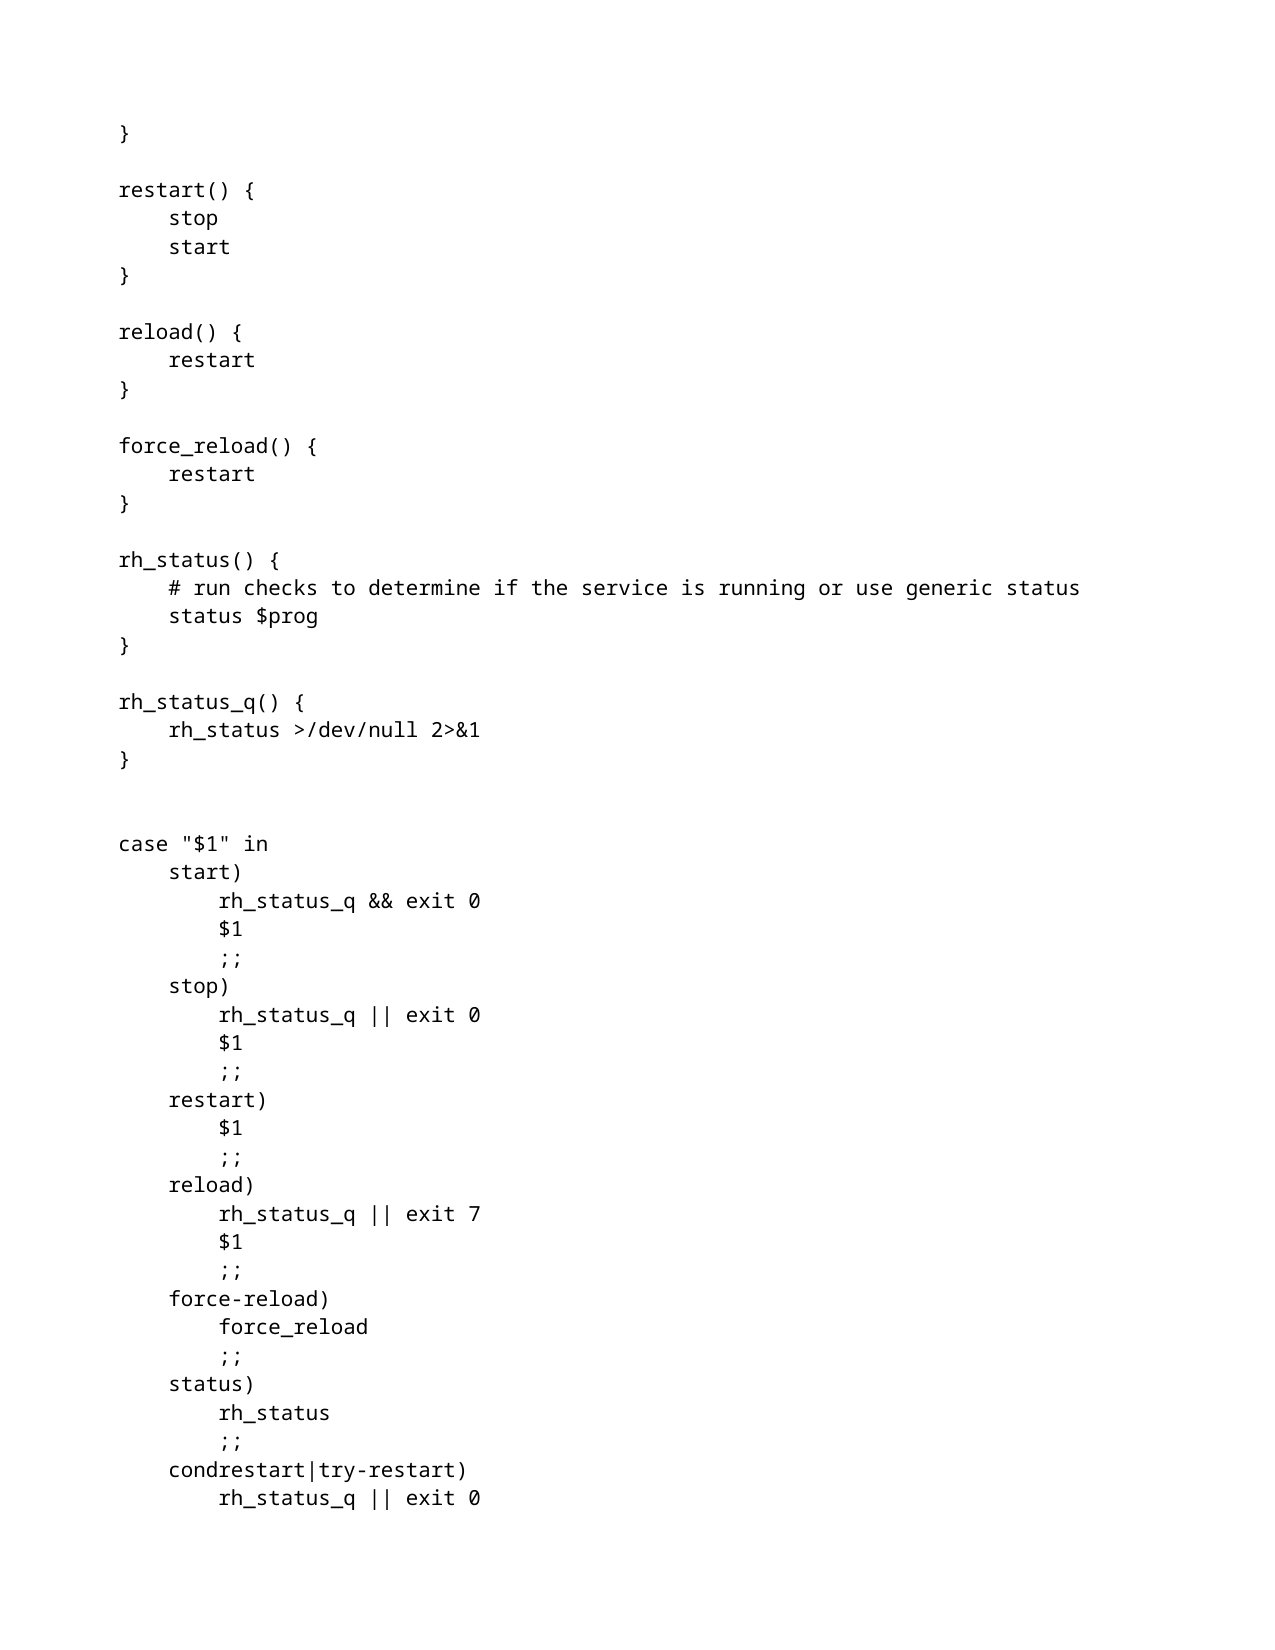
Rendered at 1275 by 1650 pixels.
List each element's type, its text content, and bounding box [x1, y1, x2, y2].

text rh_status >/dev/null 2>&1 [118, 715, 1157, 744]
text } [118, 260, 1157, 289]
text rh_status_q() { [118, 687, 1157, 715]
text } [118, 118, 1157, 147]
text rh_status_q || exit 7 [118, 1199, 1157, 1227]
text # run checks to determine if the service is running or use generic status [118, 573, 1157, 602]
text rh_status_q || exit 0 [118, 1000, 1157, 1028]
text status) [118, 1369, 1157, 1398]
text stop [118, 203, 1157, 232]
text restart() { [118, 175, 1157, 203]
text ;; [118, 1057, 1157, 1085]
text rh_status() { [118, 545, 1157, 573]
text force_reload [118, 1312, 1157, 1341]
text $1 [118, 914, 1157, 943]
text ;; [118, 943, 1157, 971]
text reload() { [118, 317, 1157, 346]
text start) [118, 857, 1157, 886]
text } [118, 488, 1157, 516]
text force_reload() { [118, 431, 1157, 459]
text $1 [118, 1227, 1157, 1256]
text rh_status_q || exit 0 [118, 1483, 1157, 1512]
text reload) [118, 1170, 1157, 1199]
text rh_status [118, 1398, 1157, 1426]
text stop) [118, 971, 1157, 1000]
text ;; [118, 1341, 1157, 1369]
text $1 [118, 1028, 1157, 1057]
text force-reload) [118, 1284, 1157, 1312]
text rh_status_q && exit 0 [118, 886, 1157, 914]
text restart [118, 459, 1157, 488]
text } [118, 374, 1157, 402]
text ;; [118, 1142, 1157, 1170]
text } [118, 630, 1157, 658]
text status $prog [118, 602, 1157, 630]
text condrestart|try-restart) [118, 1455, 1157, 1483]
text ;; [118, 1256, 1157, 1284]
text ;; [118, 1426, 1157, 1455]
text restart) [118, 1085, 1157, 1113]
text start [118, 232, 1157, 260]
text restart [118, 346, 1157, 374]
text } [118, 744, 1157, 772]
text case "$1" in [118, 829, 1157, 857]
text $1 [118, 1113, 1157, 1142]
